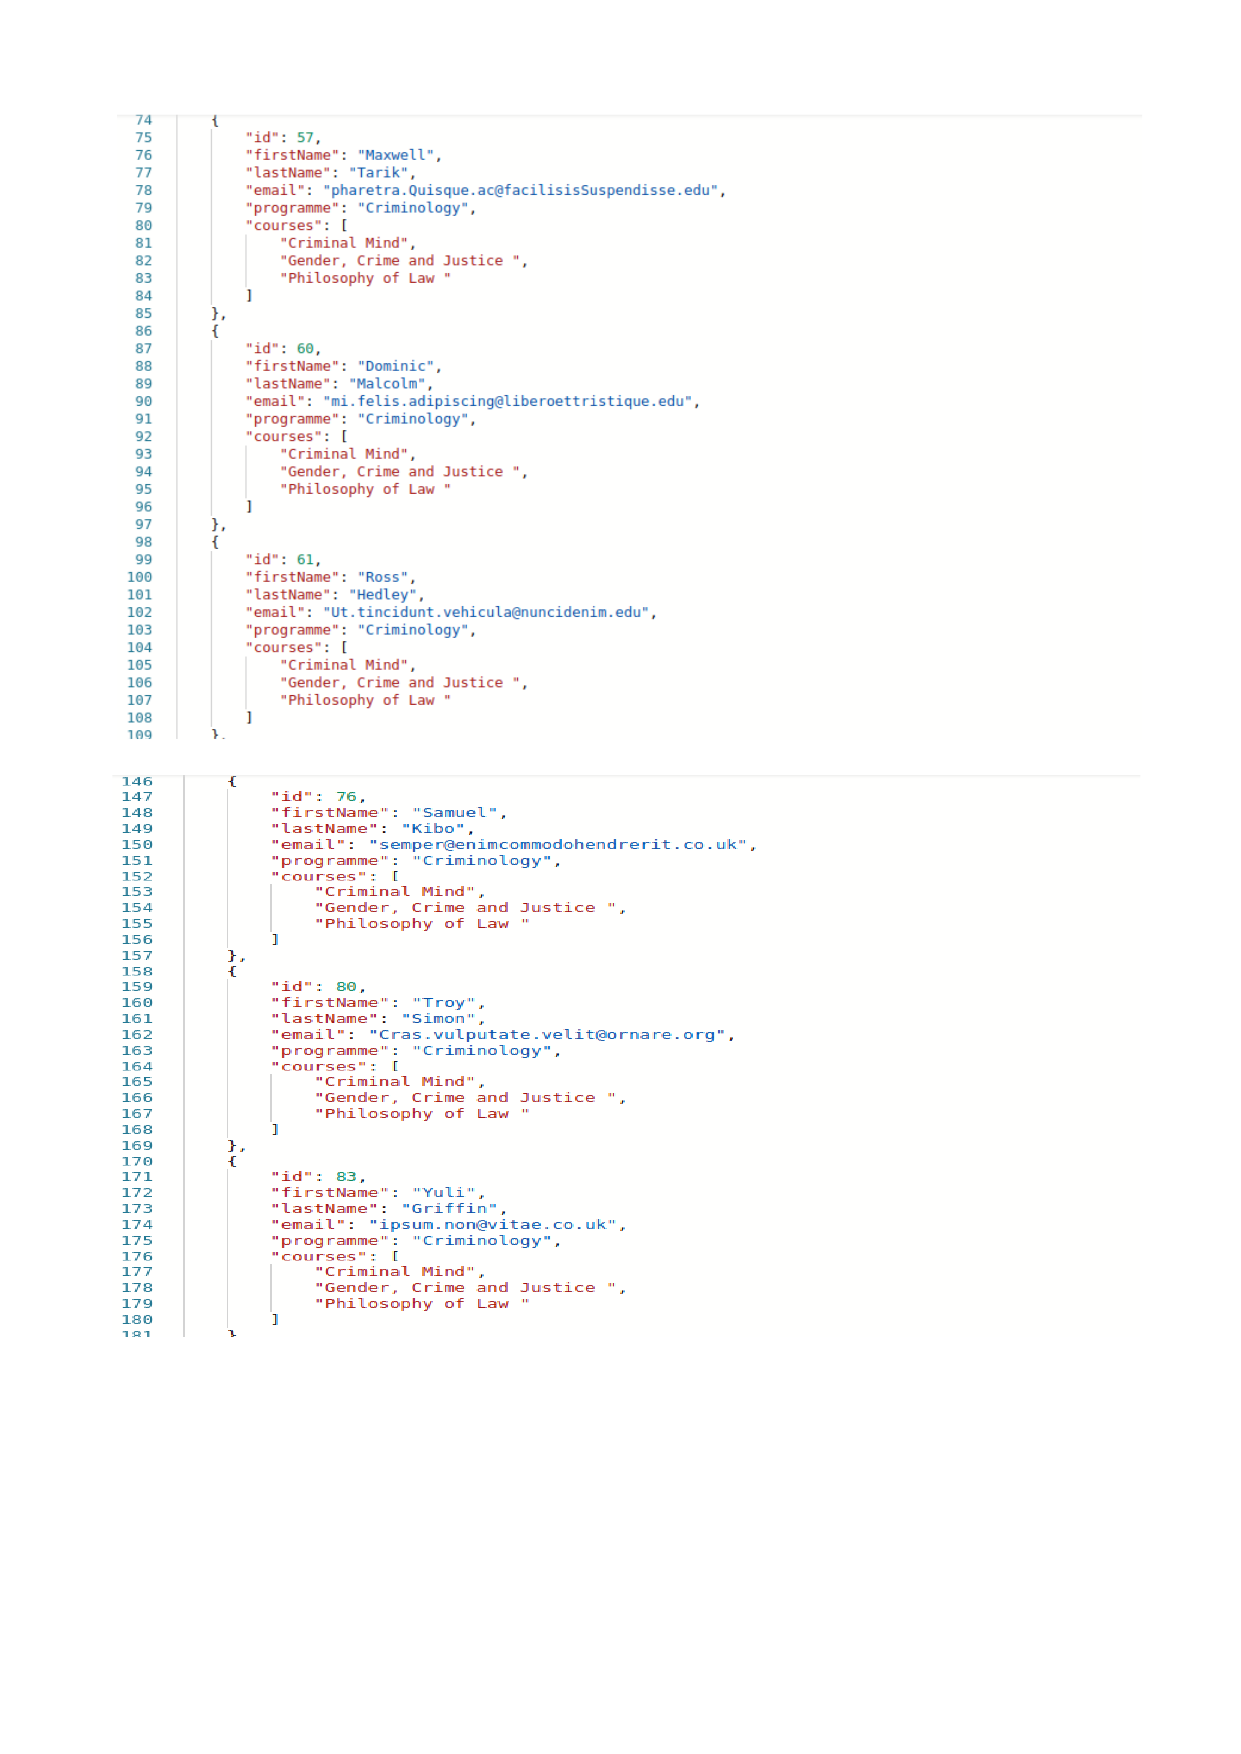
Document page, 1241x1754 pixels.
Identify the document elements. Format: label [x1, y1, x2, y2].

picture [112, 767, 787, 1356]
picture [117, 109, 1143, 761]
